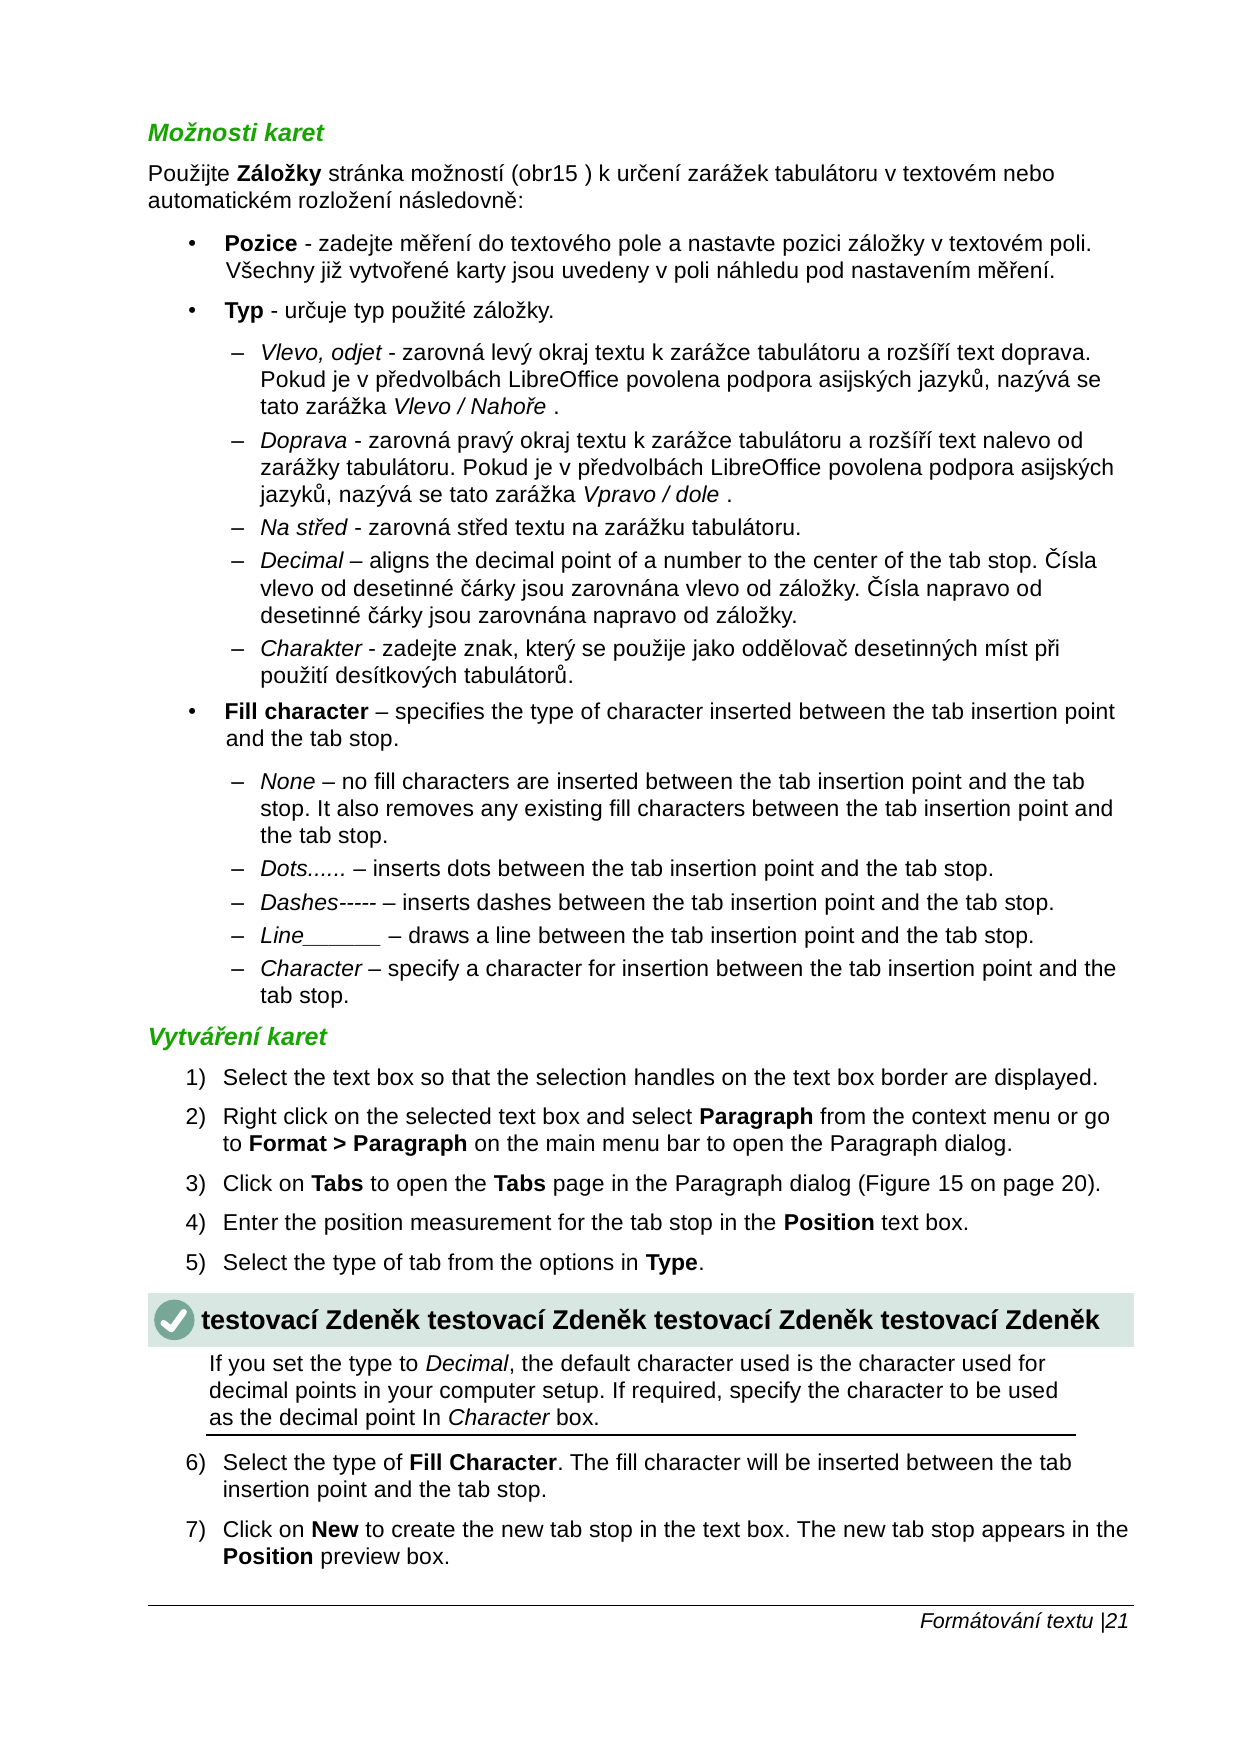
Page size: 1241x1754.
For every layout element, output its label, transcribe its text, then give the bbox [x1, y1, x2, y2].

list None – no fill characters are inserted between the tab insertion point and the tab stop. It also removes any existing fill characters between the tab insertion point and the tab stop. [231, 767, 1134, 848]
list Charakter - zadejte znak, který se použije jako oddělovač desetinných míst při použití desítkových tabulátorů. [231, 634, 1134, 688]
list Typ - určuje typ použité záložky. [185, 293, 1134, 326]
subtitle testovací Zdeněk testovací Zdeněk testovací Zdeněk testovací Zdeněk [148, 1293, 1134, 1347]
list Click on Tabs to open the Tabs page in the Paragraph dialog (Figure 15 on page 19). [206, 1169, 1134, 1196]
list Dashes----- – inserts dashes between the tab insertion point and the tab stop. [231, 888, 1134, 915]
list Click on New to create the new tab stop in the text box. The new tab stop appears in the Position preview box. [206, 1515, 1134, 1569]
list Character – specify a character for insertion between the tab insertion point and the tab stop. [231, 955, 1134, 1009]
list Enter the position measurement for the tab stop in the Position text box. [206, 1209, 1134, 1236]
list Pozice - zadejte měření do textového pole a nastavte pozici záložky v textovém poli. Všechny již vytvořené karty jsou uvedeny v poli náhledu pod nastavením měření. [185, 226, 1134, 283]
text Použijte Záložky stránka možností (obr 15 ) k určení zarážek tabulátoru v textovém nebo automatickém rozložení následovně: [148, 160, 1134, 214]
list Fill character – specifies the type of character inserted between the tab insertion point and the tab stop. [185, 695, 1134, 755]
list Decimal – aligns the decimal point of a number to the center of the tab stop. Čísla vlevo od desetinné čárky jsou zarovnána vlevo od záložky. Čísla napravo od desetinné čárky jsou zarovnána napravo od záložky. [231, 547, 1134, 628]
subtitle Vytváření karet [148, 1021, 1134, 1050]
list Doprava - zarovná pravý okraj textu k zarážce tabulátoru a rozšíří text nalevo od zarážky tabulátoru. Pokud je v předvolbách LibreOffice povolena podpora asijských jazyků, nazývá se tato zarážka Vpravo / dole . [231, 426, 1134, 507]
list Dots...... – inserts dots between the tab insertion point and the tab stop. [231, 855, 1134, 882]
list Right click on the selected text box and select Paragraph from the context menu or go to Format > Paragraph on the main menu bar to open the Paragraph dialog. [206, 1102, 1134, 1157]
list Select the type of tab from the options in Type. [206, 1248, 1134, 1275]
list Select the type of Fill Character. The fill character will be inserted between the tab insertion point and the tab stop. [206, 1448, 1134, 1503]
list Na střed - zarovná střed textu na zarážku tabulátoru. [231, 513, 1134, 541]
list Line______ – draws a line between the tab insertion point and the tab stop. [231, 921, 1134, 948]
list Select the text box so that the selection handles on the text box border are displayed. [206, 1063, 1134, 1090]
list Vlevo, odjet - zarovná levý okraj textu k zarážce tabulátoru a rozšíří text doprava. Pokud je v předvolbách LibreOffice povolena podpora asijských jazyků, nazývá se tato zarážka Vlevo / Nahoře . [231, 338, 1134, 420]
subtitle Možnosti karet [148, 118, 1134, 147]
text If you set the type to Decimal, the default character used is the character used for decimal points in your computer setup. If required, specify the character to be used as the decimal point In Character box. [206, 1347, 1076, 1434]
